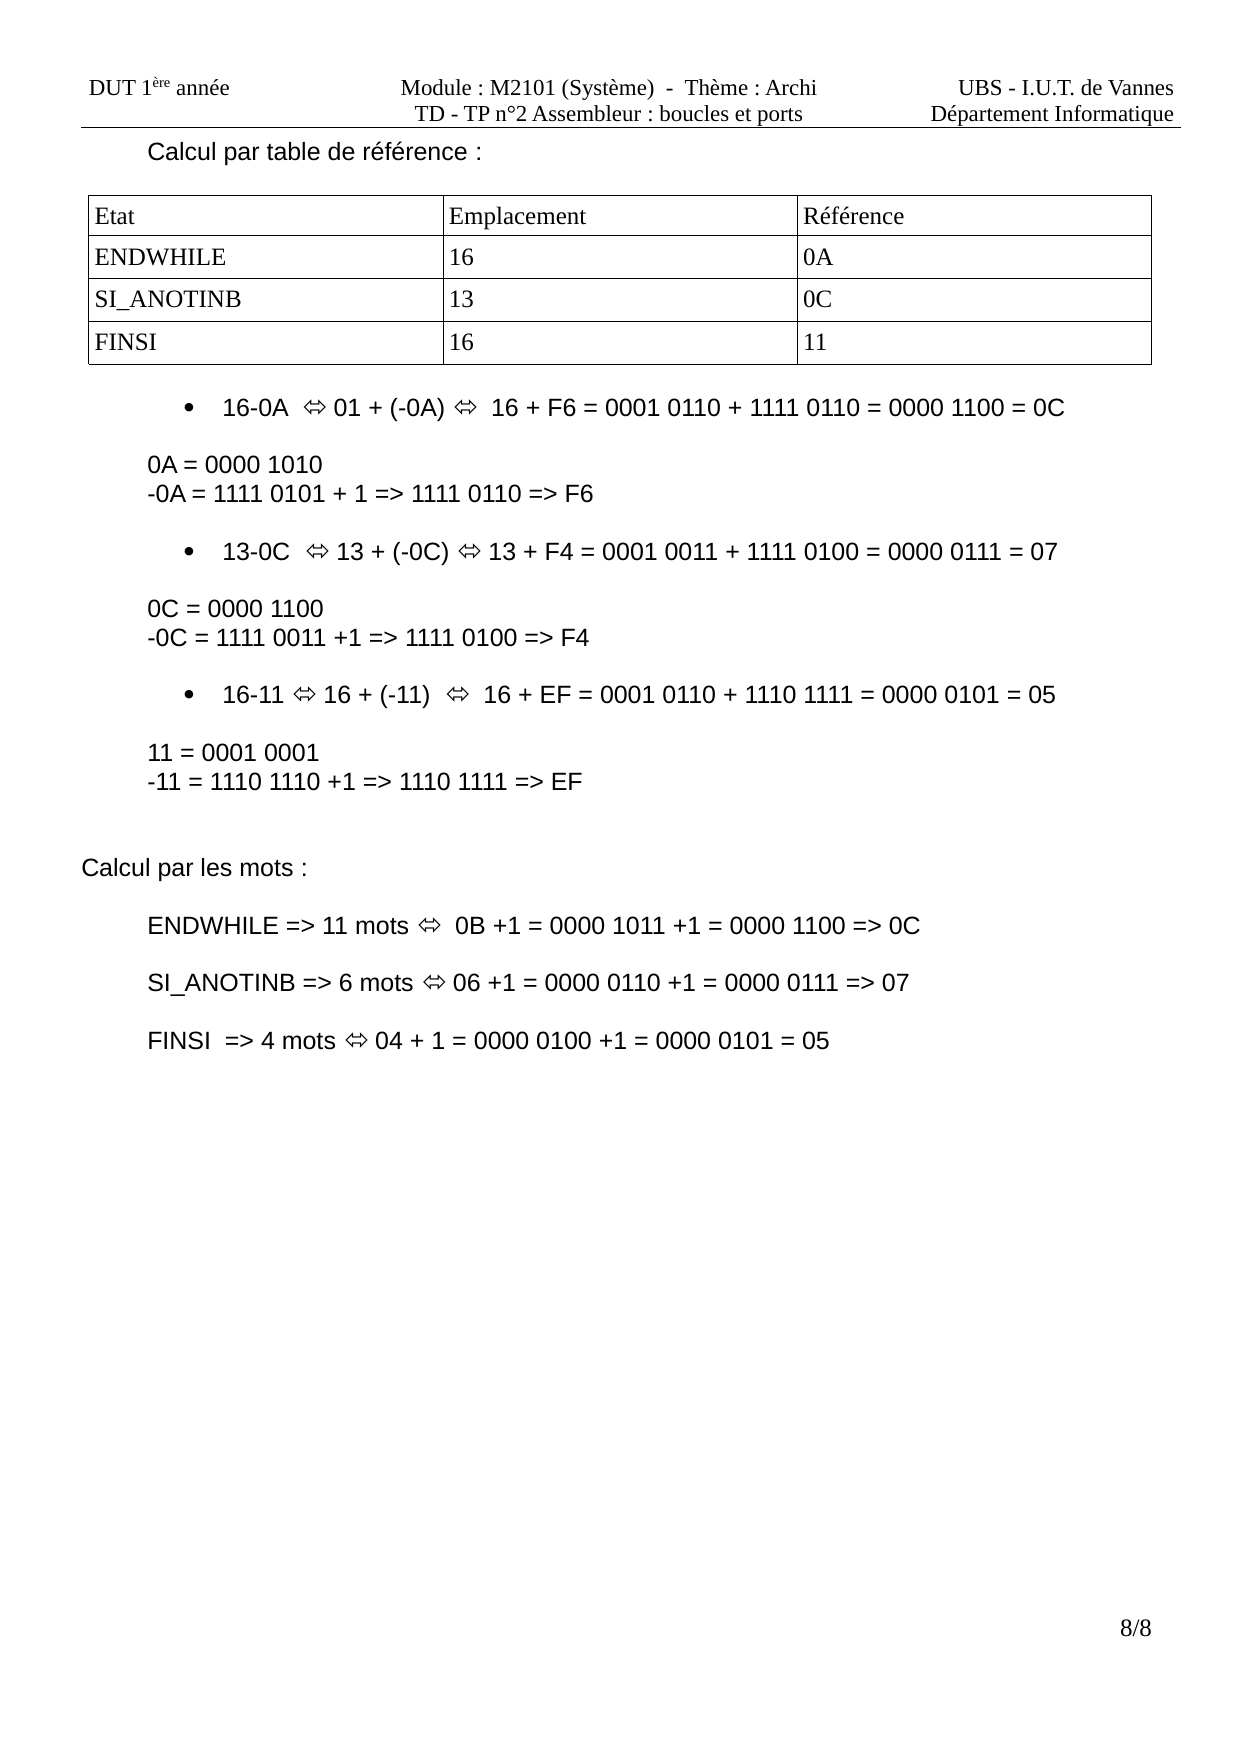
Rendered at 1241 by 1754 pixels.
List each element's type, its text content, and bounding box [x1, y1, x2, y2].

table_cell 16 [444, 236, 797, 278]
list 16-0A  01 + (-0A)  16 + F6 = 0001 0110 + 1111 0110 = 0000 1100 = 0C [184, 393, 1152, 422]
text Calcul par table de référence : [147, 137, 1152, 166]
text 0C = 0000 1100 [147, 594, 1152, 623]
text FINSI => 4 mots  04 + 1 = 0000 0100 +1 = 0000 0101 = 05 [147, 1026, 1152, 1055]
text -0A = 1111 0101 + 1 => 1111 0110 => F6 [147, 479, 1152, 508]
text ENDWHILE => 11 mots  0B +1 = 0000 1011 +1 = 0000 1100 => 0C [147, 911, 1152, 939]
text Calcul par les mots : [81, 853, 1152, 882]
list 13-0C  13 + (-0C)  13 + F4 = 0001 0011 + 1111 0100 = 0000 0111 = 07 [184, 537, 1152, 566]
table_cell SI_ANOTINB [89, 279, 443, 321]
table_header Référence [798, 196, 1151, 235]
table_cell 0C [798, 279, 1151, 321]
list 16-11  16 + (-11)  16 + EF = 0001 0110 + 1110 1111 = 0000 0101 = 05 [184, 681, 1152, 709]
table_cell ENDWHILE [89, 236, 443, 278]
table_cell FINSI [89, 322, 443, 363]
table_cell 16 [444, 322, 797, 363]
text 0A = 0000 1010 [147, 450, 1152, 479]
table_header Etat [89, 196, 443, 235]
text 11 = 0001 0001 [147, 738, 1152, 767]
table_cell 11 [798, 322, 1151, 363]
table_cell 13 [444, 279, 797, 321]
text -0C = 1111 0011 +1 => 1111 0100 => F4 [147, 623, 1152, 652]
table_header Emplacement [444, 196, 797, 235]
text SI_ANOTINB => 6 mots  06 +1 = 0000 0110 +1 = 0000 0111 => 07 [147, 968, 1152, 997]
table_cell 0A [798, 236, 1151, 278]
text -11 = 1110 1110 +1 => 1110 1111 => EF [147, 767, 1152, 796]
